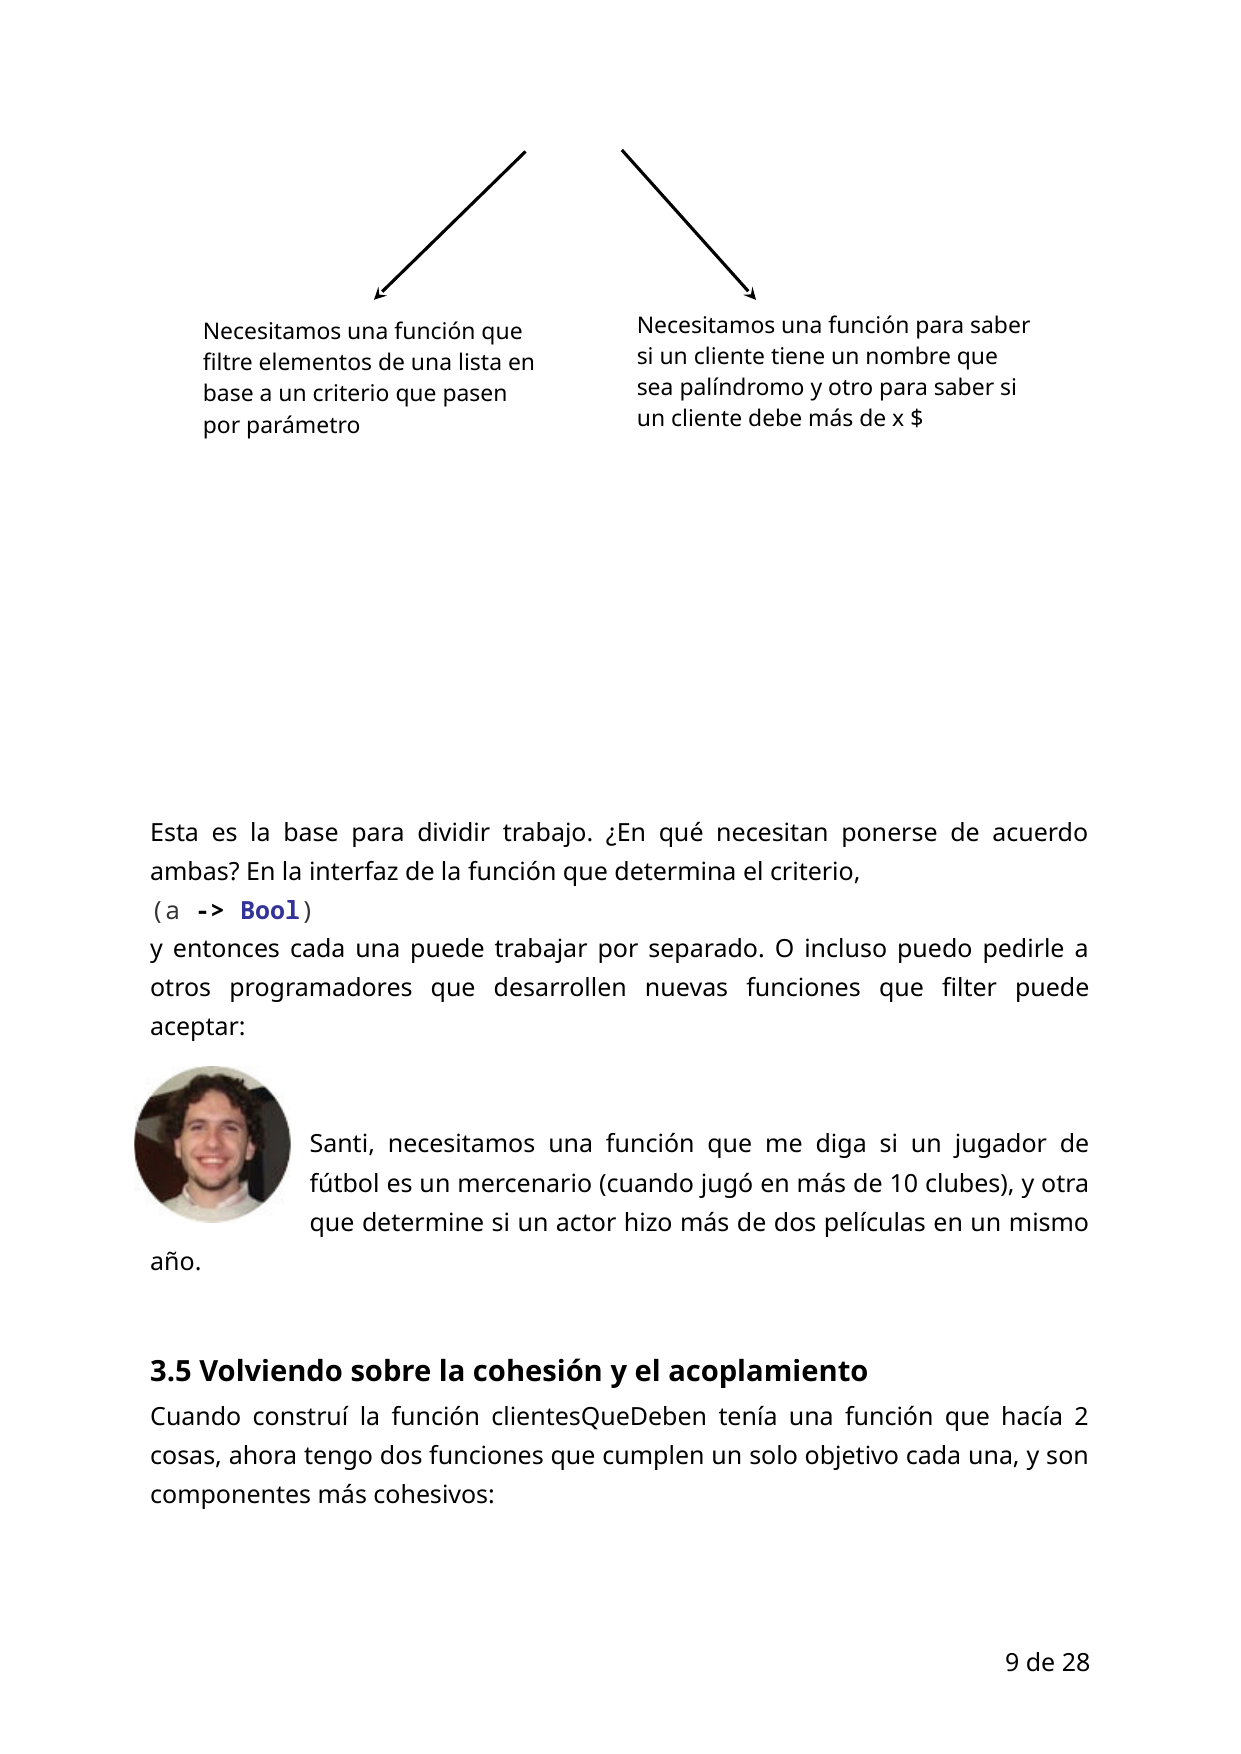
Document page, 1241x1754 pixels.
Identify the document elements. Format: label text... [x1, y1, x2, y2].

text Cuando construí la función clientesQueDeben tenía una función que hacía 2 cosas, ahora tengo dos funciones que cumplen un solo objetivo cada una, y son componentes más cohesivos: [150, 1398, 1090, 1511]
text (a -> Bool) [150, 893, 1090, 927]
text y entonces cada una puede trabajar por separado. O incluso puedo pedirle a otros programadores que desarrollen nuevas funciones que filter puede aceptar: [150, 930, 1090, 1043]
text Santi, necesitamos una función que me diga si un jugador de fútbol es un mercenario (cuando jugó en más de 10 clubes), y otra que determine si un actor hizo más de dos películas en un mismo año. [150, 1126, 1090, 1278]
picture [134, 1066, 291, 1223]
subtitle 3.5 Volviendo sobre la cohesión y el acoplamiento [150, 1351, 1090, 1390]
text Esta es la base para dividir trabajo. ¿En qué necesitan ponerse de acuerdo ambas? En la interfaz de la función que determina el criterio, [150, 814, 1090, 888]
